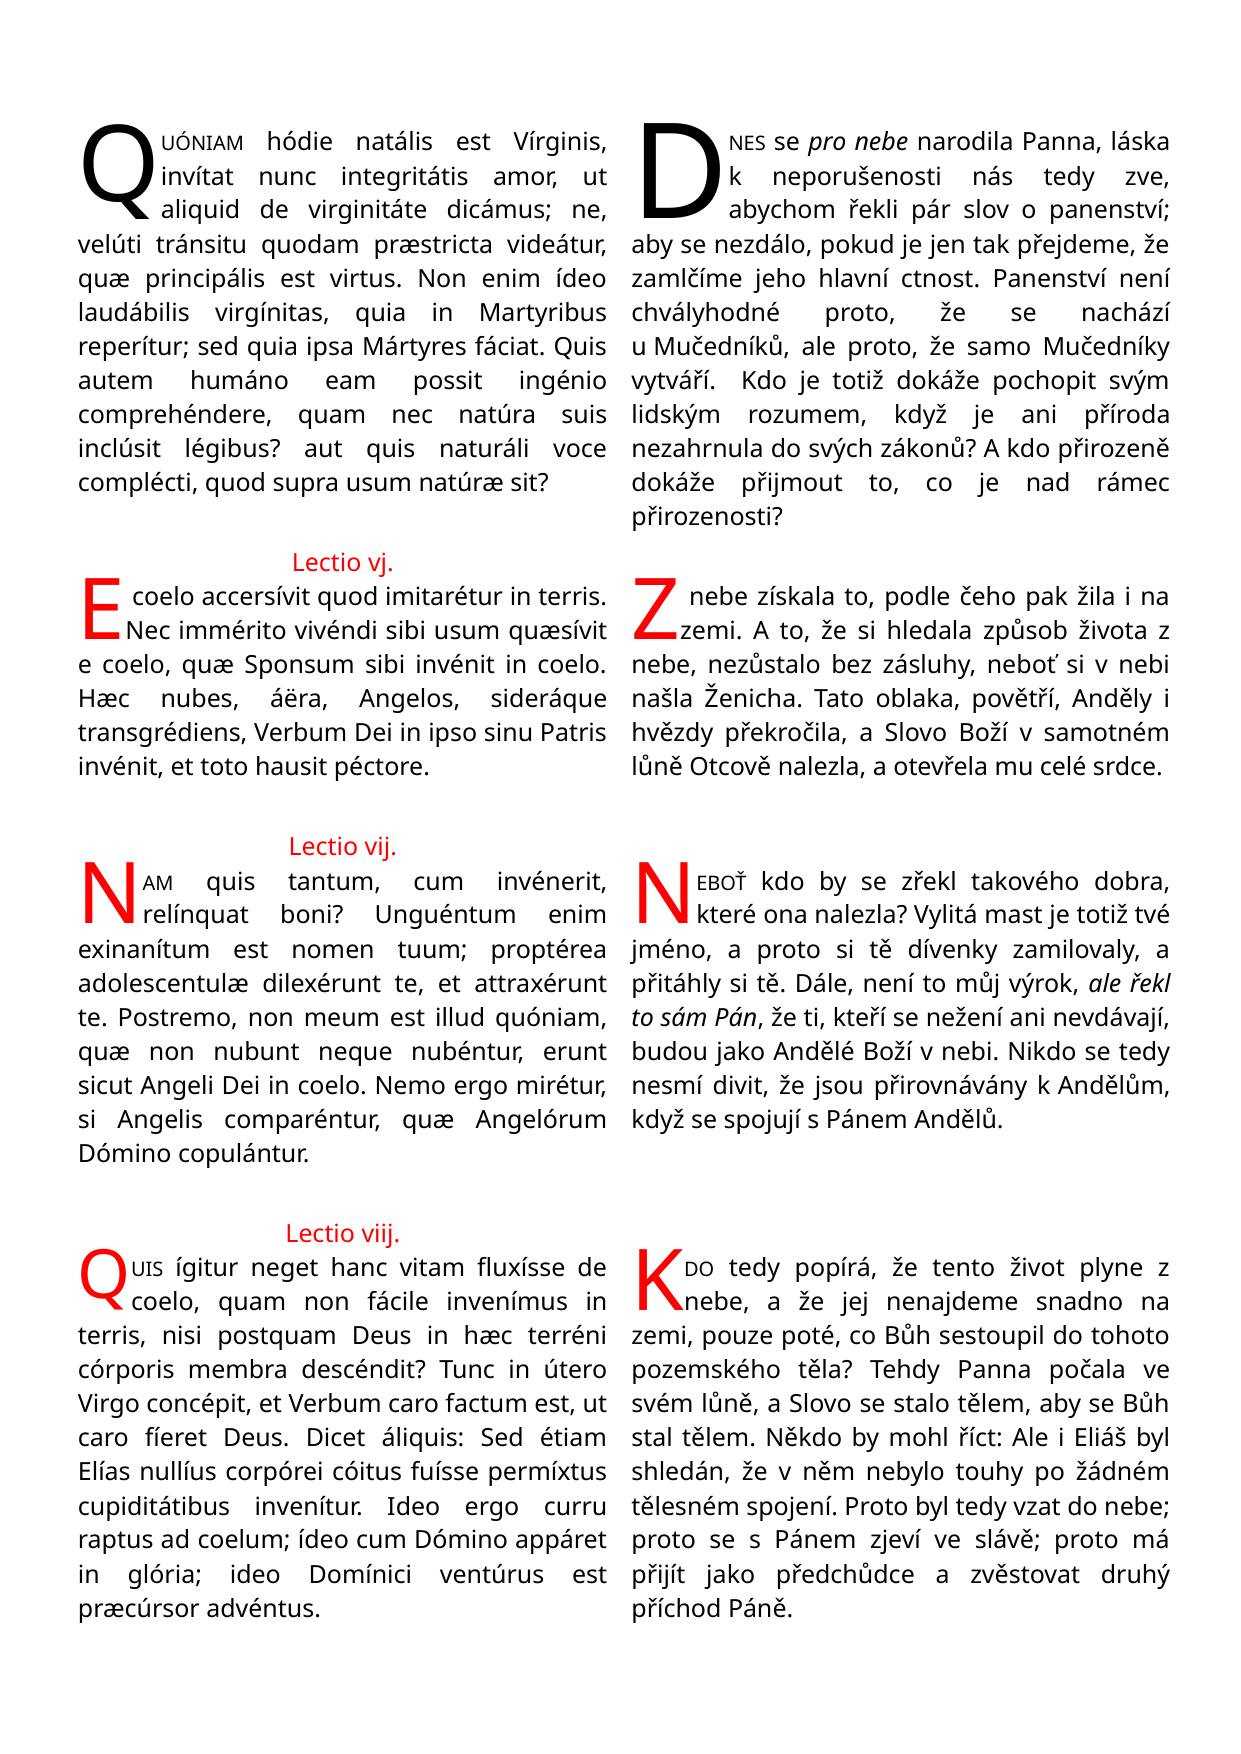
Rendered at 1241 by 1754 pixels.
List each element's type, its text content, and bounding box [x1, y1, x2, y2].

table_cell Lectio vij. Nam quis tantum, cum invénerit, relínquat boni? Unguéntum enim exinanítum est nomen tuum; proptérea adolescentulæ dilexérunt te, et attraxérunt te. Postremo, non meum est illud quóniam, quæ non nubunt neque nubéntur, erunt sicut Angeli Dei in coelo. Nemo ergo mirétur, si Angelis comparéntur, quæ Angelórum Dómino copulántur. [66, 823, 619, 1210]
table_cell Dnes se pro nebe narodila Panna, láska k neporušenosti nás tedy zve, abychom řekli pár slov o panenství; aby se nezdálo, pokud je jen tak přejdeme, že zamlčíme jeho hlavní ctnost. Panenství není chvályhodné proto, že se nachází u Mučedníků, ale proto, že samo Mučedníky vytváří. Kdo je totiž dokáže pochopit svým lidským rozumem, když je ani příroda nezahrnula do svých zákonů? A kdo přirozeně dokáže přijmout to, co je nad rámec přirozenosti? [619, 118, 1182, 539]
table_cell Lectio vj. E coelo accersívit quod imitarétur in terris. Nec immérito vivéndi sibi usum quæsívit e coelo, quæ Sponsum sibi invénit in coelo. Hæc nubes, áëra, Angelos, sideráque transgrédiens, Verbum Dei in ipso sinu Patris invénit, et toto hausit péctore. [66, 539, 619, 823]
table_cell In II. Nocturno Sermo sancti Ambrósii Epíscopi. Lib. 1. de Virginibus. Lectio v. Quóniam hódie natális est Vírginis, invítat nunc integritátis amor, ut aliquid de virginitáte dicámus; ne, velúti tránsitu quodam præstricta videátur, quæ principális est virtus. Non enim ídeo laudábilis virgínitas, quia in Martyribus reperítur; sed quia ipsa Mártyres fáciat. Quis autem humáno eam possit ingénio comprehéndere, quam nec natúra suis inclúsit légibus? aut quis naturáli voce complécti, quod supra usum natúræ sit? [66, 118, 619, 539]
table_cell Kdo tedy popírá, že tento život plyne z nebe, a že jej nenajdeme snadno na zemi, pouze poté, co Bůh sestoupil do tohoto pozemského těla? Tehdy Panna počala ve svém lůně, a Slovo se stalo tělem, aby se Bůh stal tělem. Někdo by mohl říct: Ale i Eliáš byl shledán, že v něm nebylo touhy po žádném tělesném spojení. Proto byl tedy vzat do nebe; proto se s Pánem zjeví ve slávě; proto má přijít jako předchůdce a zvěstovat druhý příchod Páně. [619, 1210, 1182, 1630]
table_cell Lectio viij. Quis ígitur neget hanc vitam fluxísse de coelo, quam non fácile invenímus in terris, nisi postquam Deus in hæc terréni córporis membra descéndit? Tunc in útero Virgo concépit, et Verbum caro factum est, ut caro fíeret Deus. Dicet áliquis: Sed étiam Elías nullíus corpórei cóitus fuísse permíxtus cupiditátibus invenítur. Ideo ergo curru raptus ad coelum; ídeo cum Dómino appáret in glória; ideo Domínici ventúrus est præcúrsor advéntus. [66, 1210, 619, 1630]
table_cell Neboť kdo by se zřekl takového dobra, které ona nalezla? Vylitá mast je totiž tvé jméno, a proto si tě dívenky zamilovaly, a přitáhly si tě. Dále, není to můj výrok, ale řekl to sám Pán, že ti, kteří se nežení ani nevdávají, budou jako Andělé Boží v nebi. Nikdo se tedy nesmí divit, že jsou přirovnávány k Andělům, když se spojují s Pánem Andělů. [619, 823, 1182, 1210]
table_cell Z nebe získala to, podle čeho pak žila i na zemi. A to, že si hledala způsob života z nebe, nezůstalo bez zásluhy, neboť si v nebi našla Ženicha. Tato oblaka, povětří, Anděly i hvězdy překročila, a Slovo Boží v samotném lůně Otcově nalezla, a otevřela mu celé srdce. [619, 539, 1182, 823]
